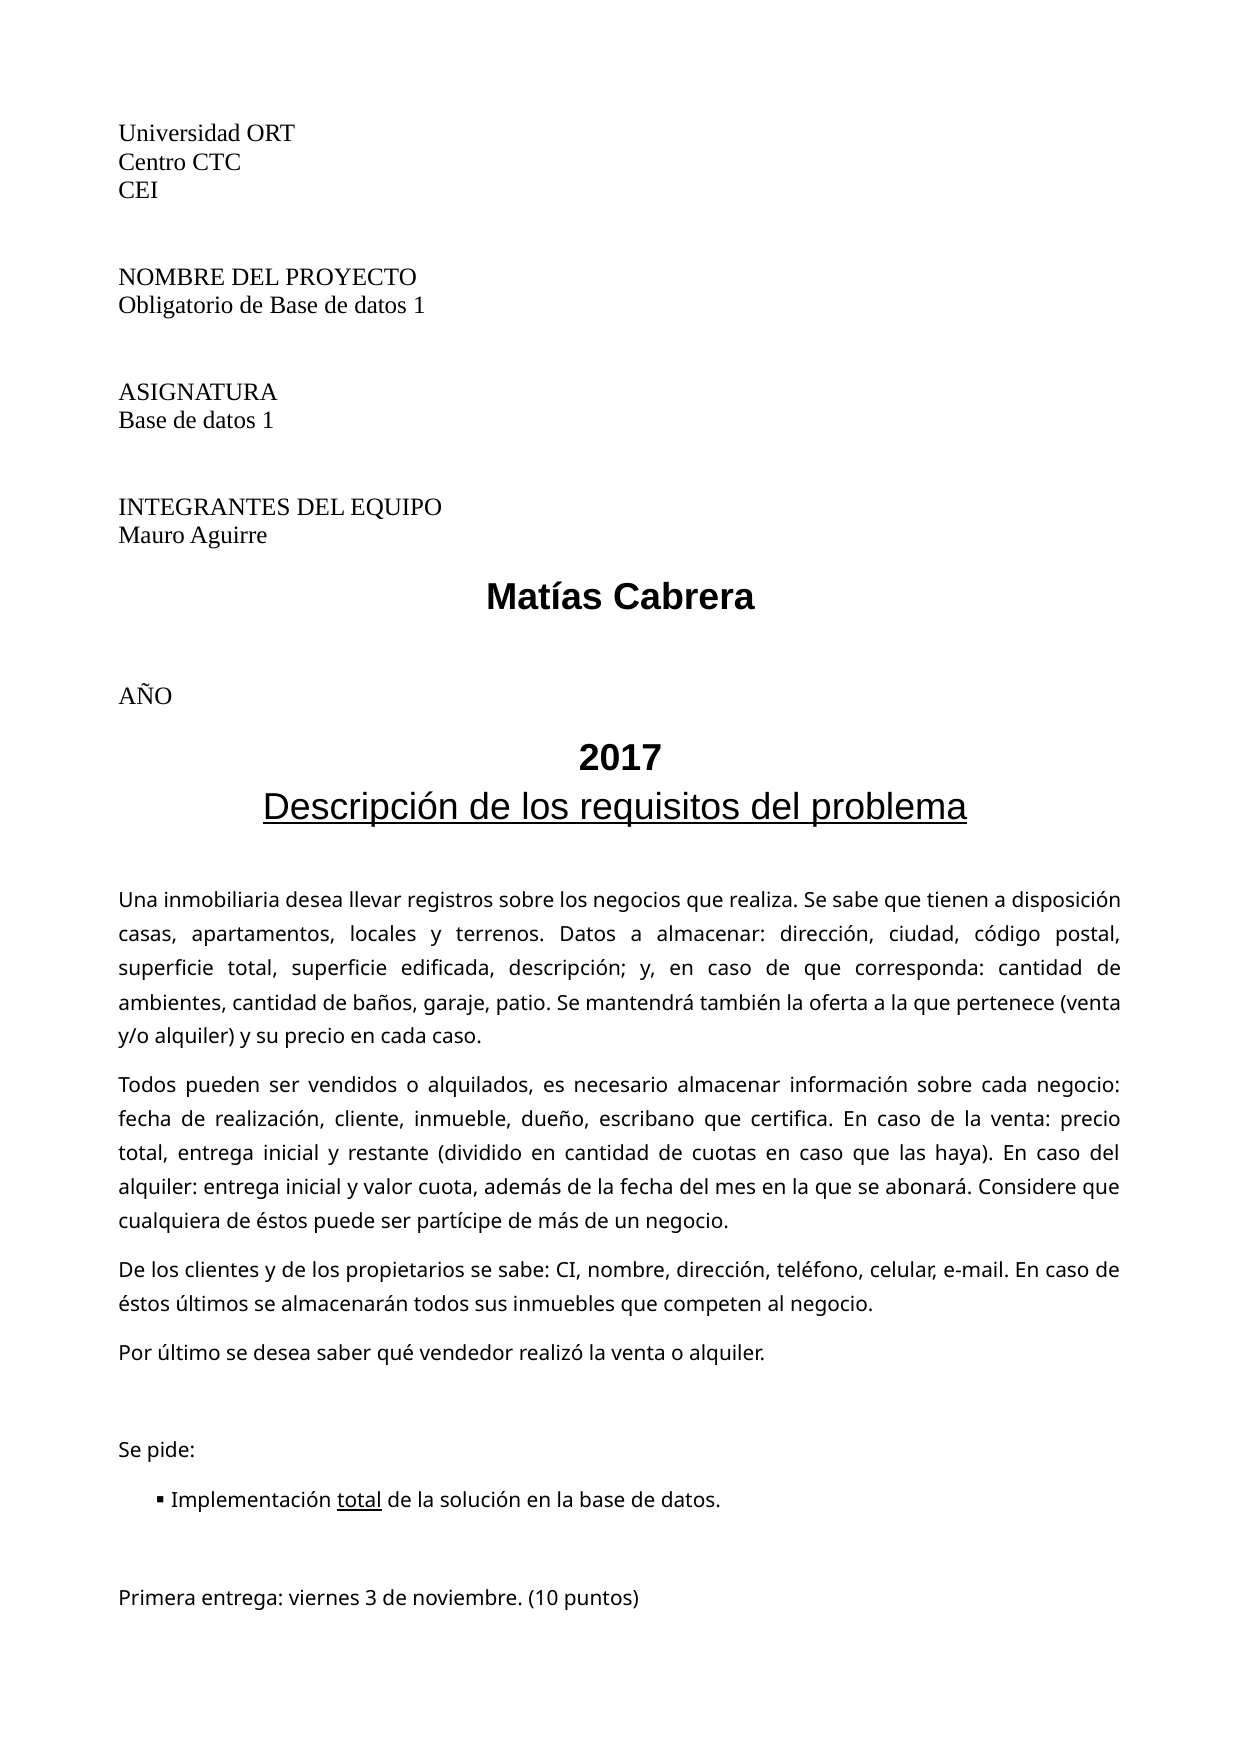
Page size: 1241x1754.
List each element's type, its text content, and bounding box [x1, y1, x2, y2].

text Por último se desea saber qué vendedor realizó la venta o alquiler. [118, 1338, 1122, 1366]
text Mauro Aguirre [118, 521, 1122, 549]
text De los clientes y de los propietarios se sabe: CI, nombre, dirección, teléfono, celular, e-mail. En caso de éstos últimos se almacenarán todos sus inmuebles que competen al negocio. [118, 1255, 1122, 1318]
text Obligatorio de Base de datos 1 [118, 291, 1122, 319]
text Descripción de los requisitos del problema [118, 784, 1122, 827]
text Una inmobiliaria desea llevar registros sobre los negocios que realiza. Se sabe que tienen a disposición casas, apartamentos, locales y terrenos. Datos a almacenar: dirección, ciudad, código postal, superficie total, superficie edificada, descripción; y, en caso de que corresponda: cantidad de ambientes, cantidad de baños, garaje, patio. Se mantendrá también la oferta a la que pertenece (venta y/o alquiler) y su precio en cada caso. [118, 885, 1122, 1050]
text ▪ Implementación total de la solución en la base de datos. [156, 1484, 1122, 1514]
text INTEGRANTES DEL EQUIPO [118, 492, 1122, 521]
text NOMBRE DEL PROYECTO [118, 262, 1122, 291]
text CEI [118, 176, 1122, 204]
text AÑO [118, 681, 1122, 710]
text Primera entrega: viernes 3 de noviembre. (10 puntos) [118, 1583, 1122, 1612]
text Base de datos 1 [118, 406, 1122, 434]
text Se pide: [118, 1436, 1122, 1464]
text Todos pueden ser vendidos o alquilados, es necesario almacenar información sobre cada negocio: fecha de realización, cliente, inmueble, dueño, escribano que certifica. En caso de la venta: precio total, entrega inicial y restante (dividido en cantidad de cuotas en caso que las haya). En caso del alquiler: entrega inicial y valor cuota, además de la fecha del mes en la que se abonará. Considere que cualquiera de éstos puede ser partícipe de más de un negocio. [118, 1070, 1122, 1235]
text Universidad ORT [118, 118, 1122, 147]
text Centro CTC [118, 147, 1122, 176]
subtitle Matías Cabrera [118, 574, 1122, 617]
text ASIGNATURA [118, 377, 1122, 406]
subtitle 2017 [118, 735, 1122, 778]
